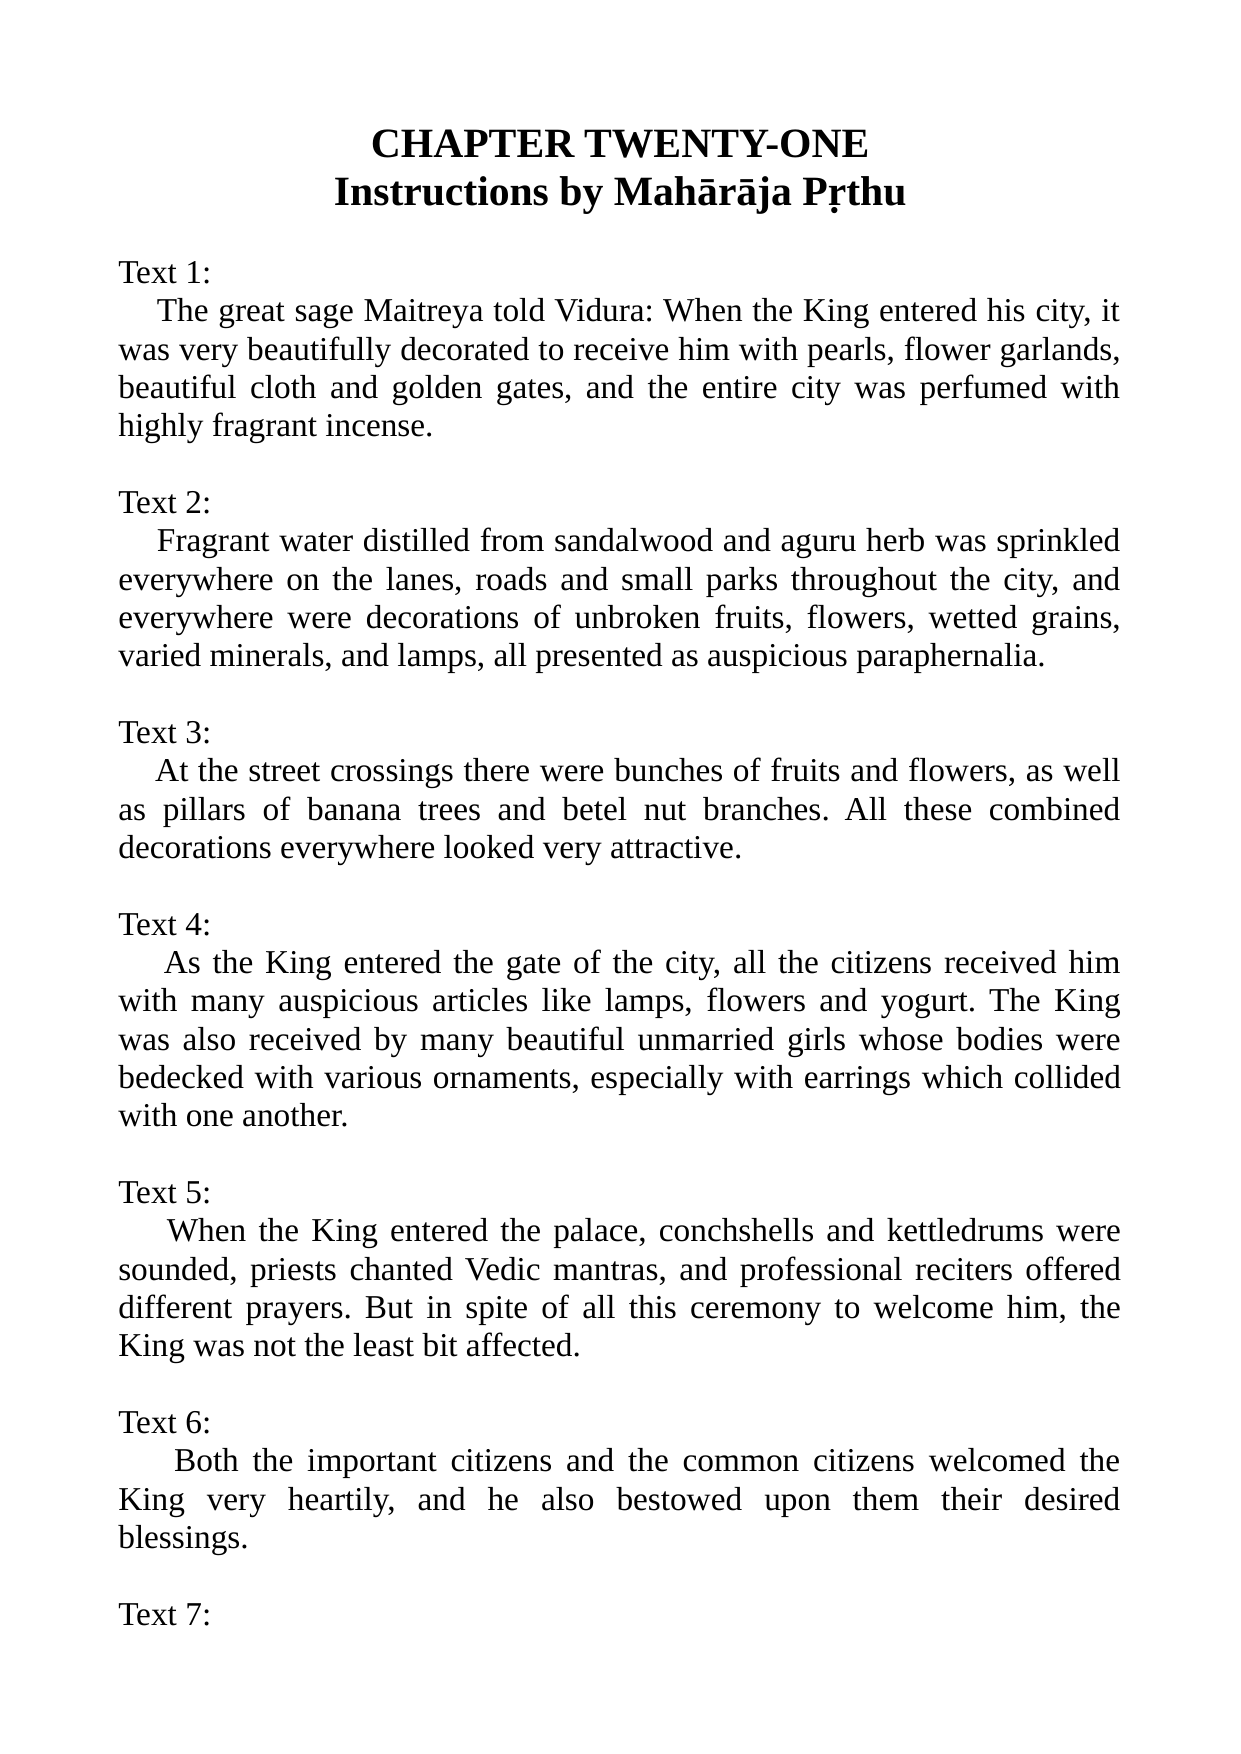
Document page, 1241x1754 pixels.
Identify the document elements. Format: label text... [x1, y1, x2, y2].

text When the King entered the palace, conchshells and kettledrums were sounded, priests chanted Vedic mantras, and professional reciters offered different prayers. But in spite of all this ceremony to welcome him, the King was not the least bit affected. [118, 1211, 1122, 1364]
text As the King entered the gate of the city, all the citizens received him with many auspicious articles like lamps, flowers and yogurt. The King was also received by many beautiful unmarried girls whose bodies were bedecked with various ornaments, especially with earrings which collided with one another. [118, 942, 1122, 1134]
text Text 5: [118, 1172, 1122, 1211]
text Text 4: [118, 904, 1122, 942]
text The great sage Maitreya told Vidura: When the King entered his city, it was very beautifully decorated to receive him with pearls, flower garlands, beautiful cloth and golden gates, and the entire city was perfumed with highly fragrant incense. [118, 291, 1122, 444]
text Text 2: [118, 482, 1122, 521]
text Both the important citizens and the common citizens welcomed the King very heartily, and he also bestowed upon them their desired blessings. [118, 1441, 1122, 1556]
text At the street crossings there were bunches of fruits and flowers, as well as pillars of banana trees and betel nut branches. All these combined decorations everywhere looked very attractive. [118, 751, 1122, 866]
text Text 6: [118, 1402, 1122, 1441]
text Text 3: [118, 712, 1122, 751]
text Instructions by Mahārāja Pṛthu [118, 166, 1122, 214]
text CHAPTER TWENTY-ONE [118, 118, 1122, 166]
text Fragrant water distilled from sandalwood and aguru herb was sprinkled everywhere on the lanes, roads and small parks throughout the city, and everywhere were decorations of unbroken fruits, flowers, wetted grains, varied minerals, and lamps, all presented as auspicious paraphernalia. [118, 521, 1122, 674]
text Text 1: [118, 252, 1122, 291]
text Text 7: [118, 1594, 1122, 1632]
